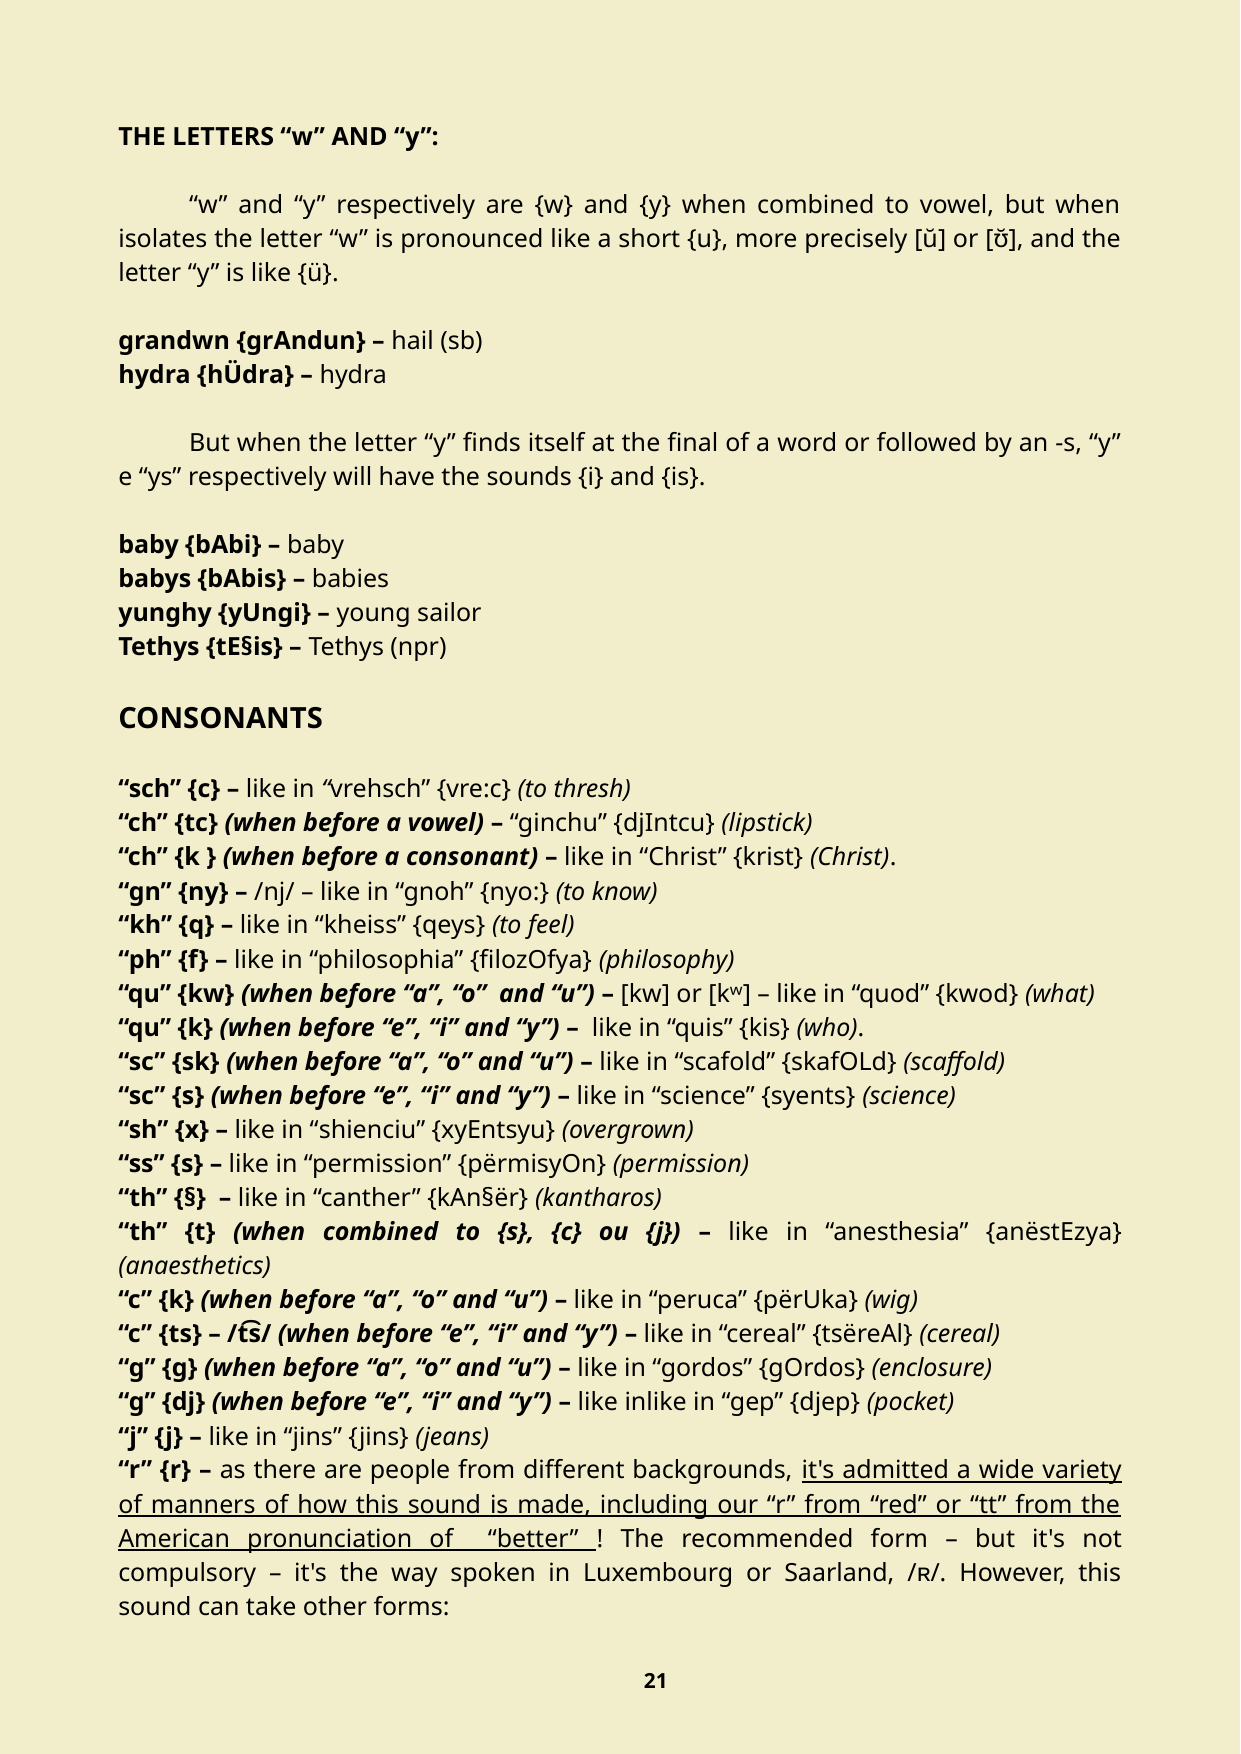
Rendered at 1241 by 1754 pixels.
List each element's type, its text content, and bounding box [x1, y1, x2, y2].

text “sh” {x} – like in “shienciu” {xyEntsyu} (overgrown) [118, 1112, 1122, 1146]
text “th” {§} – like in “canther” {kAn§ër} (kantharos) [118, 1180, 1122, 1214]
text “th” {t} (when combined to {s}, {c} ou {j}) – like in “anesthesia” {anëstEzya} (anaesthetics) [118, 1214, 1122, 1282]
text “c” {ts} – /t͡s/ (when before “e”, “i” and “y”) – like in “cereal” {tsëreAl} (cereal) [118, 1316, 1122, 1350]
text “ch” {k } (when before a consonant) – like in “Christ” {krist} (Christ). [118, 839, 1122, 873]
text “c” {k} (when before “a”, “o” and “u”) – like in “peruca” {përUka} (wig) [118, 1282, 1122, 1316]
text “w” and “y” respectively are {w} and {y} when combined to vowel, but when isolates the letter “w” is pronounced like a short {u}, more precisely [ŭ] or [ʊ̆], and the letter “y” is like {ü}. [118, 186, 1122, 288]
text “sch” {c} – like in “vrehsch” {vre:c} (to thresh) [118, 771, 1122, 805]
text “kh” {q} – like in “kheiss” {qeys} (to feel) [118, 907, 1122, 941]
subtitle CONSONANTS [118, 697, 1122, 737]
text “qu” {k} (when before “e”, “i” and “y”) – like in “quis” {kis} (who). [118, 1009, 1122, 1043]
text “sc” {sk} (when before “a”, “o” and “u”) – like in “scafold” {skafOLd} (scaffold) [118, 1043, 1122, 1077]
text yunghy {yUngi} – young sailor [118, 595, 1122, 629]
text “g” {dj} (when before “e”, “i” and “y”) – like inlike in “gep” {djep} (pocket) [118, 1384, 1122, 1418]
text “r” {r} – as there are people from different backgrounds, it's admitted a wide variety of manners of how this sound is made, including our “r” from “red” or “tt” from the American pronunciation of “better” ! The recommended form – but it's not compulsory – it's the way spoken in Luxembourg or Saarland, /ʀ/. However, this sound can take other forms: [118, 1452, 1122, 1622]
text “ss” {s} – like in “permission” {përmisyOn} (permission) [118, 1146, 1122, 1180]
text babys {bAbis} – babies [118, 561, 1122, 595]
text “sc” {s} (when before “e”, “i” and “y”) – like in “science” {syents} (science) [118, 1077, 1122, 1112]
subtitle THE LETTERS “w” AND “y”: [118, 118, 1122, 152]
text “gn” {ny} – /nj/ – like in “gnoh” {nyo:} (to know) [118, 873, 1122, 907]
text “ph” {f} – like in “philosophia” {filozOfya} (philosophy) [118, 941, 1122, 975]
text grandwn {grAndun} – hail (sb) [118, 322, 1122, 357]
text baby {bAbi} – baby [118, 527, 1122, 561]
text But when the letter “y” finds itself at the final of a word or followed by an -s, “y” e “ys” respectively will have the sounds {i} and {is}. [118, 425, 1122, 493]
text “ch” {tc} (when before a vowel) – “ginchu” {djIntcu} (lipstick) [118, 805, 1122, 839]
text “j” {j} – like in “jins” {jins} (jeans) [118, 1418, 1122, 1452]
text hydra {hÜdra} – hydra [118, 357, 1122, 391]
text “qu” {kw} (when before “a”, “o” and “u”) – [kw] or [kʷ] – like in “quod” {kwod} (what) [118, 975, 1122, 1009]
text “g” {g} (when before “a”, “o” and “u”) – like in “gordos” {gOrdos} (enclosure) [118, 1350, 1122, 1384]
text Tethys {tE§is} – Tethys (npr) [118, 629, 1122, 663]
